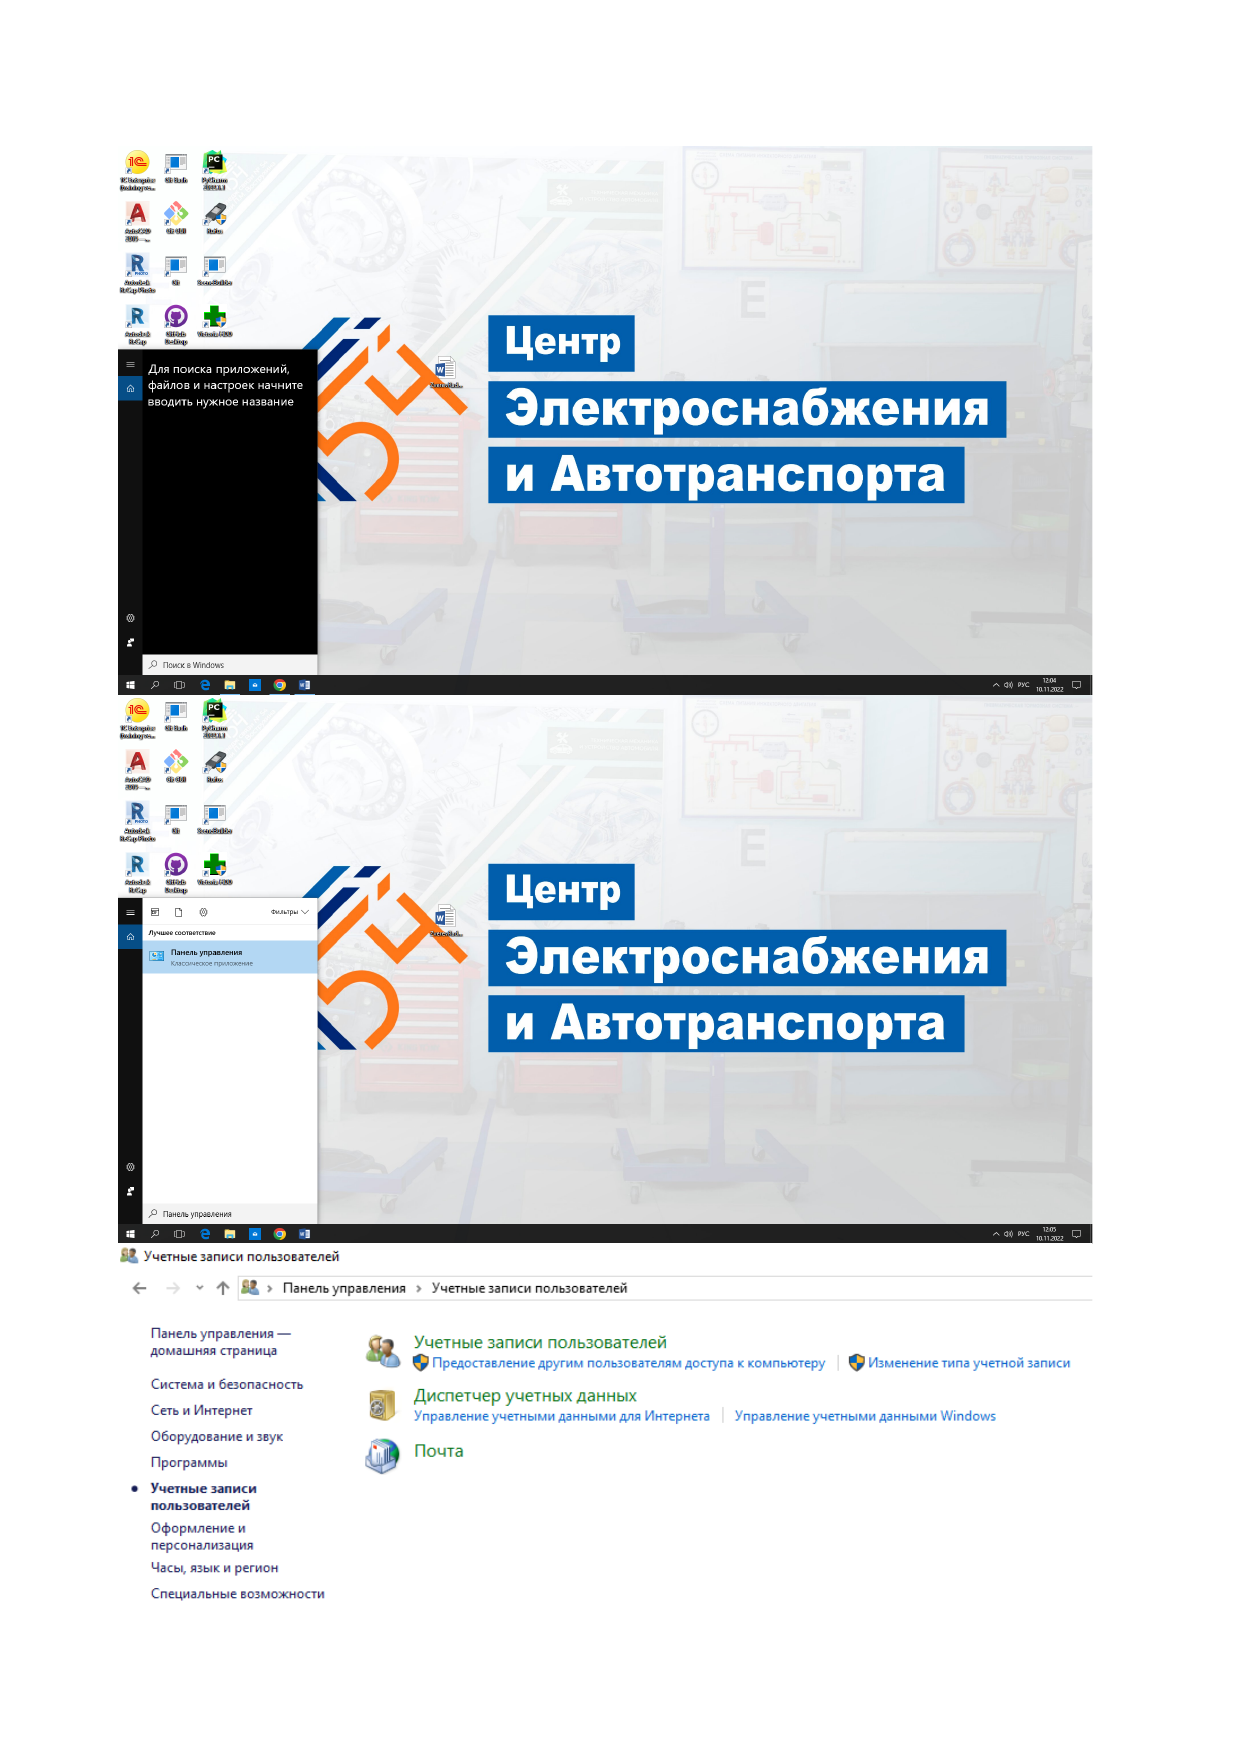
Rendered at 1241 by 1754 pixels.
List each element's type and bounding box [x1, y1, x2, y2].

picture [118, 146, 1093, 1630]
